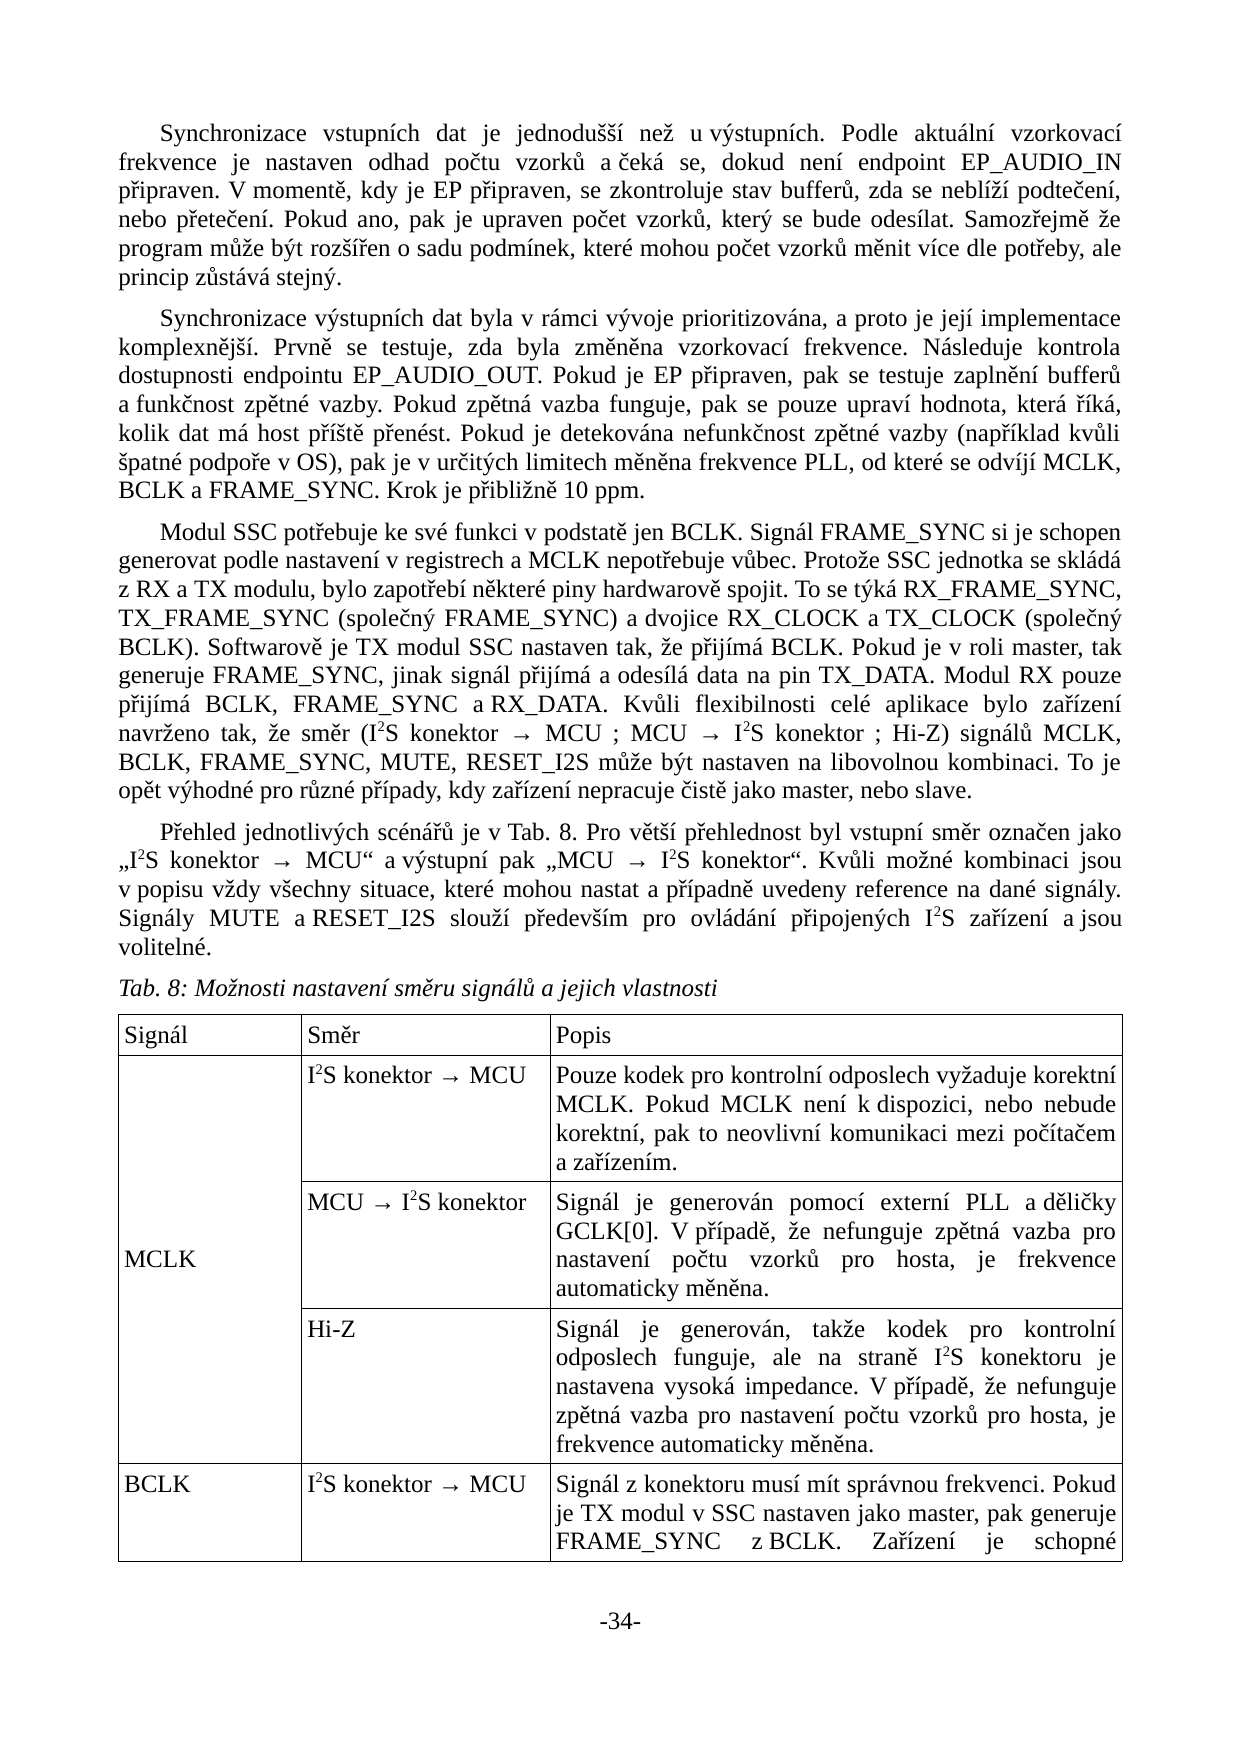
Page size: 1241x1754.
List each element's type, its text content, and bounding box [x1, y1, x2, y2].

table_cell Signál je generován, takže kodek pro kontrolní odposlech funguje, ale na straně I2S konektoru je nastavena vysoká impedance. V případě, že nefunguje zpětná vazba pro nastavení počtu vzorků pro hosta, je frekvence automaticky měněna. [551, 1309, 1122, 1463]
table_cell I2S konektor → MCU [302, 1056, 550, 1181]
text Modul SSC potřebuje ke své funkci v podstatě jen BCLK. Signál FRAME_SYNC si je schopen generovat podle nastavení v registrech a MCLK nepotřebuje vůbec. Protože SSC jednotka se skládá z RX a TX modulu, bylo zapotřebí některé piny hardwarově spojit. To se týká RX_FRAME_SYNC, TX_FRAME_SYNC (společný FRAME_SYNC) a dvojice RX_CLOCK a TX_CLOCK (společný BCLK). Softwarově je TX modul SSC nastaven tak, že přijímá BCLK. Pokud je v roli master, tak generuje FRAME_SYNC, jinak signál přijímá a odesílá data na pin TX_DATA. Modul RX pouze přijímá BCLK, FRAME_SYNC a RX_DATA. Kvůli flexibilnosti celé aplikace bylo zařízení navrženo tak, že směr (I2S konektor → MCU ; MCU → I2S konektor ; Hi-Z) signálů MCLK, BCLK, FRAME_SYNC, MUTE, RESET_I2S může být nastaven na libovolnou kombinaci. To je opět výhodné pro různé případy, kdy zařízení nepracuje čistě jako master, nebo slave. [118, 517, 1122, 804]
table_cell Pouze kodek pro kontrolní odposlech vyžaduje korektní MCLK. Pokud MCLK není k dispozici, nebo nebude korektní, pak to neovlivní komunikaci mezi počítačem a zařízením. [551, 1056, 1122, 1181]
text Synchronizace vstupních dat je jednodušší než u výstupních. Podle aktuální vzorkovací frekvence je nastaven odhad počtu vzorků a čeká se, dokud není endpoint EP_AUDIO_IN připraven. V momentě, kdy je EP připraven, se zkontroluje stav bufferů, zda se neblíží podtečení, nebo přetečení. Pokud ano, pak je upraven počet vzorků, který se bude odesílat. Samozřejmě že program může být rozšířen o sadu podmínek, které mohou počet vzorků měnit více dle potřeby, ale princip zůstává stejný. [118, 118, 1122, 291]
table_cell Hi-Z [302, 1309, 550, 1463]
table_cell Signál z konektoru musí mít správnou frekvenci. Pokud je TX modul v SSC nastaven jako master, pak generuje FRAME_SYNC z BCLK. Zařízení je schopné [551, 1464, 1122, 1561]
text Tab. 8: Možnosti nastavení směru signálů a jejich vlastnosti [118, 973, 1122, 1002]
table_cell I2S konektor → MCU [302, 1464, 550, 1561]
text Přehled jednotlivých scénářů je v Tab. 8. Pro větší přehlednost byl vstupní směr označen jako „I2S konektor → MCU“ a výstupní pak „MCU → I2S konektor“. Kvůli možné kombinaci jsou v popisu vždy všechny situace, které mohou nastat a případně uvedeny reference na dané signály. Signály MUTE a RESET_I2S slouží především pro ovládání připojených I2S zařízení a jsou volitelné. [118, 817, 1122, 961]
table_cell BCLK [119, 1464, 301, 1561]
text Synchronizace výstupních dat byla v rámci vývoje prioritizována, a proto je její implementace komplexnější. Prvně se testuje, zda byla změněna vzorkovací frekvence. Následuje kontrola dostupnosti endpointu EP_AUDIO_OUT. Pokud je EP připraven, pak se testuje zaplnění bufferů a funkčnost zpětné vazby. Pokud zpětná vazba funguje, pak se pouze upraví hodnota, která říká, kolik dat má host příště přenést. Pokud je detekována nefunkčnost zpětné vazby (například kvůli špatné podpoře v OS), pak je v určitých limitech měněna frekvence PLL, od které se odvíjí MCLK, BCLK a FRAME_SYNC. Krok je přibližně 10 ppm. [118, 303, 1122, 504]
table_header Popis [551, 1015, 1122, 1055]
table_cell MCU → I2S konektor [302, 1182, 550, 1308]
table_header Směr [302, 1015, 550, 1055]
table_cell Signál je generován pomocí externí PLL a děličky GCLK[0]. V případě, že nefunguje zpětná vazba pro nastavení počtu vzorků pro hosta, je frekvence automaticky měněna. [551, 1182, 1122, 1308]
table_cell MCLK [119, 1056, 301, 1463]
table_header Signál [119, 1015, 301, 1055]
